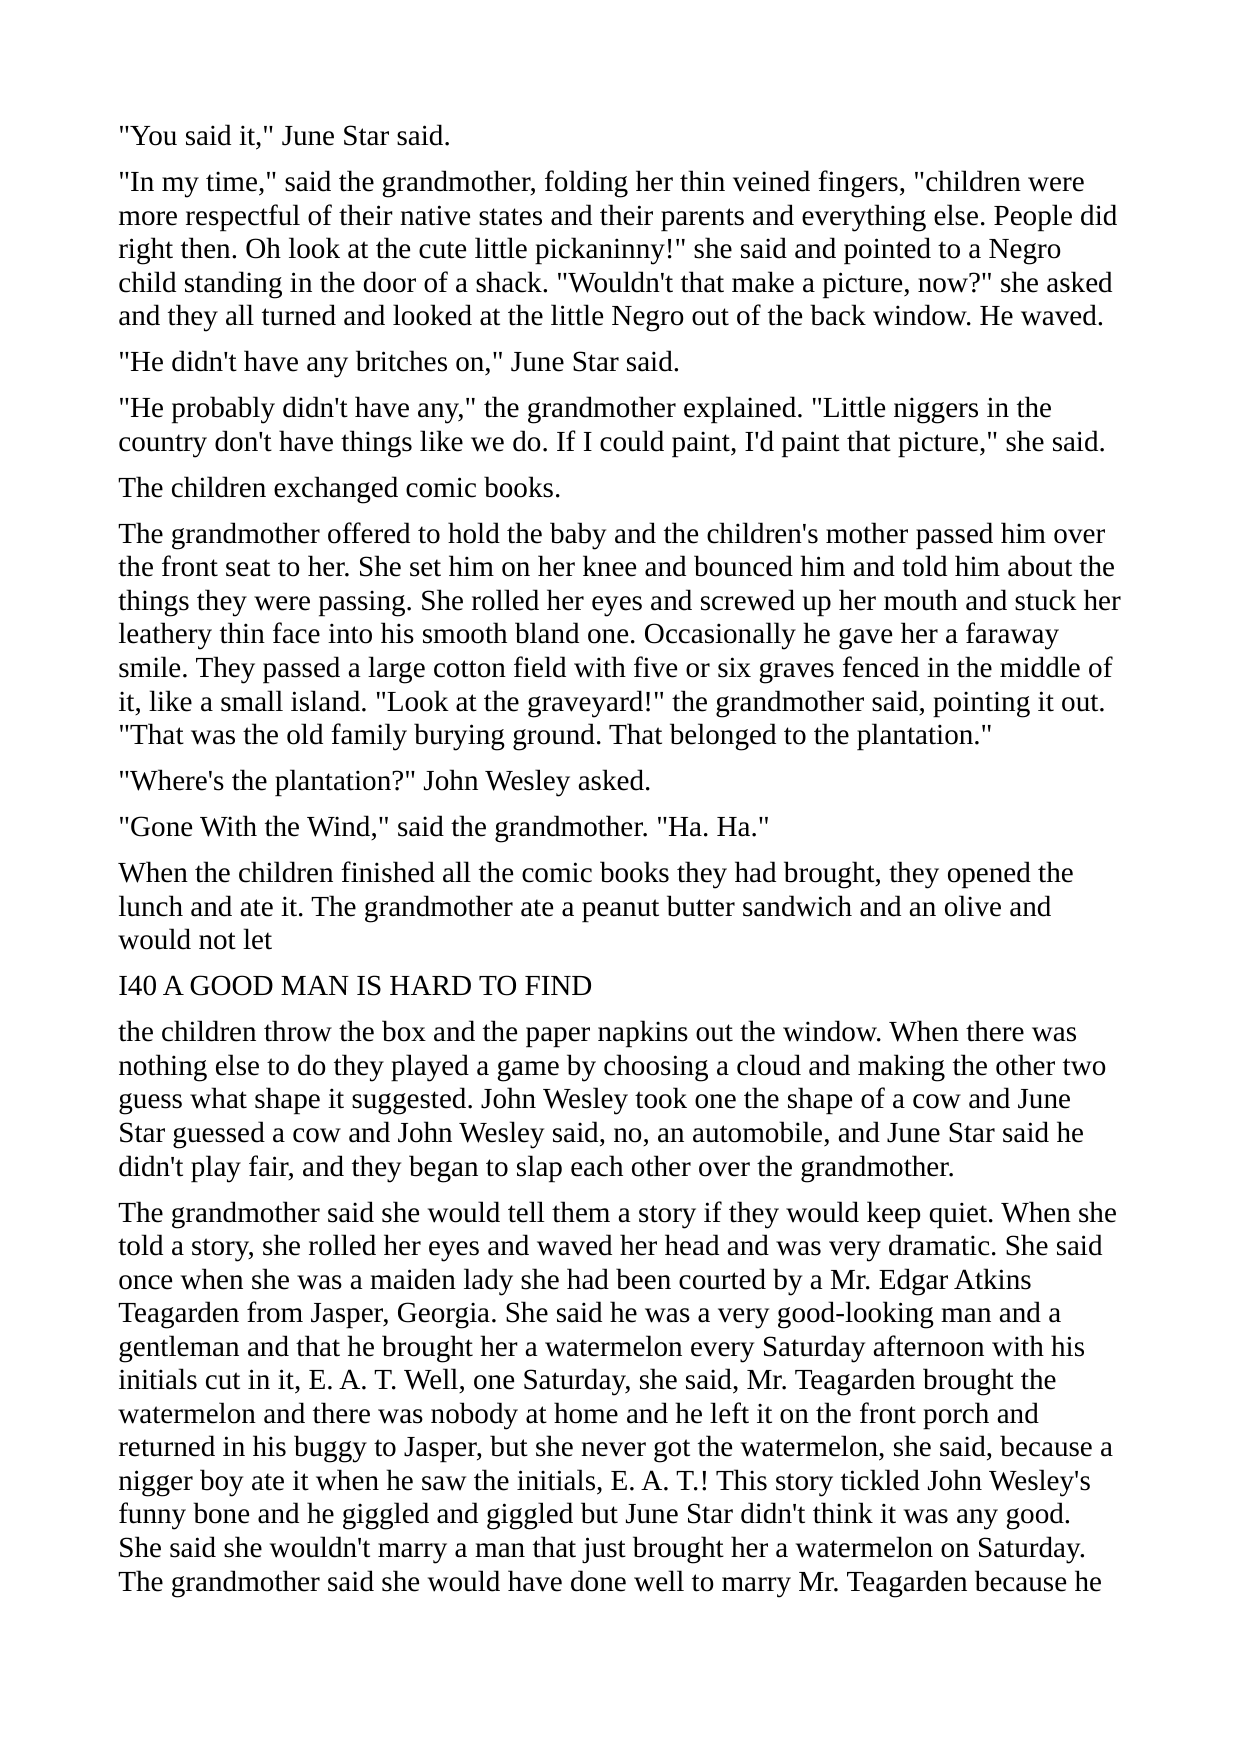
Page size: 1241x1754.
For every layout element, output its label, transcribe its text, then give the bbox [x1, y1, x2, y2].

text The children exchanged comic books. [118, 470, 1122, 503]
text "In my time," said the grandmother, folding her thin veined fingers, "children were more respectful of their native states and their parents and everything else. People did right then. Oh look at the cute little pickaninny!" she said and pointed to a Negro child standing in the door of a shack. "Wouldn't that make a picture, now?" she asked and they all turned and looked at the little Negro out of the back window. He waved. [118, 164, 1122, 332]
text "Gone With the Wind," said the grandmother. "Ha. Ha." [118, 809, 1122, 843]
text I40 A GOOD MAN IS HARD TO FIND [118, 968, 1122, 1002]
text "He probably didn't have any," the grandmother explained. "Little niggers in the country don't have things like we do. If I could paint, I'd paint that picture," she said. [118, 390, 1122, 457]
text The grandmother offered to hold the baby and the children's mother passed him over the front seat to her. She set him on her knee and bounced him and told him about the things they were passing. She rolled her eyes and screwed up her mouth and stuck her leathery thin face into his smooth bland one. Occasionally he gave her a faraway smile. They passed a large cotton field with five or six graves fenced in the middle of it, like a small island. "Look at the graveyard!" the grandmother said, pointing it out. "That was the old family burying ground. That belonged to the plantation." [118, 516, 1122, 751]
text the children throw the box and the paper napkins out the window. When there was nothing else to do they played a game by choosing a cloud and making the other two guess what shape it suggested. John Wesley took one the shape of a cow and June Star guessed a cow and John Wesley said, no, an automobile, and June Star said he didn't play fair, and they began to slap each other over the grandmother. [118, 1014, 1122, 1182]
text The grandmother said she would tell them a story if they would keep quiet. When she told a story, she rolled her eyes and waved her head and was very dramatic. She said once when she was a maiden lady she had been courted by a Mr. Edgar Atkins Teagarden from Jasper, Georgia. She said he was a very good-looking man and a gentleman and that he brought her a watermelon every Saturday afternoon with his initials cut in it, E. A. T. Well, one Saturday, she said, Mr. Teagarden brought the watermelon and there was nobody at home and he left it on the front porch and returned in his buggy to Jasper, but she never got the watermelon, she said, because a nigger boy ate it when he saw the initials, E. A. T.! This story tickled John Wesley's funny bone and he giggled and giggled but June Star didn't think it was any good. She said she wouldn't marry a man that just brought her a watermelon on Saturday. The grandmother said she would have done well to marry Mr. Teagarden because he [118, 1195, 1122, 1597]
text "You said it," June Star said. [118, 118, 1122, 152]
text "He didn't have any britches on," June Star said. [118, 344, 1122, 378]
text When the children finished all the comic books they had brought, they opened the lunch and ate it. The grandmother ate a peanut butter sandwich and an olive and would not let [118, 855, 1122, 956]
text "Where's the plantation?" John Wesley asked. [118, 763, 1122, 797]
